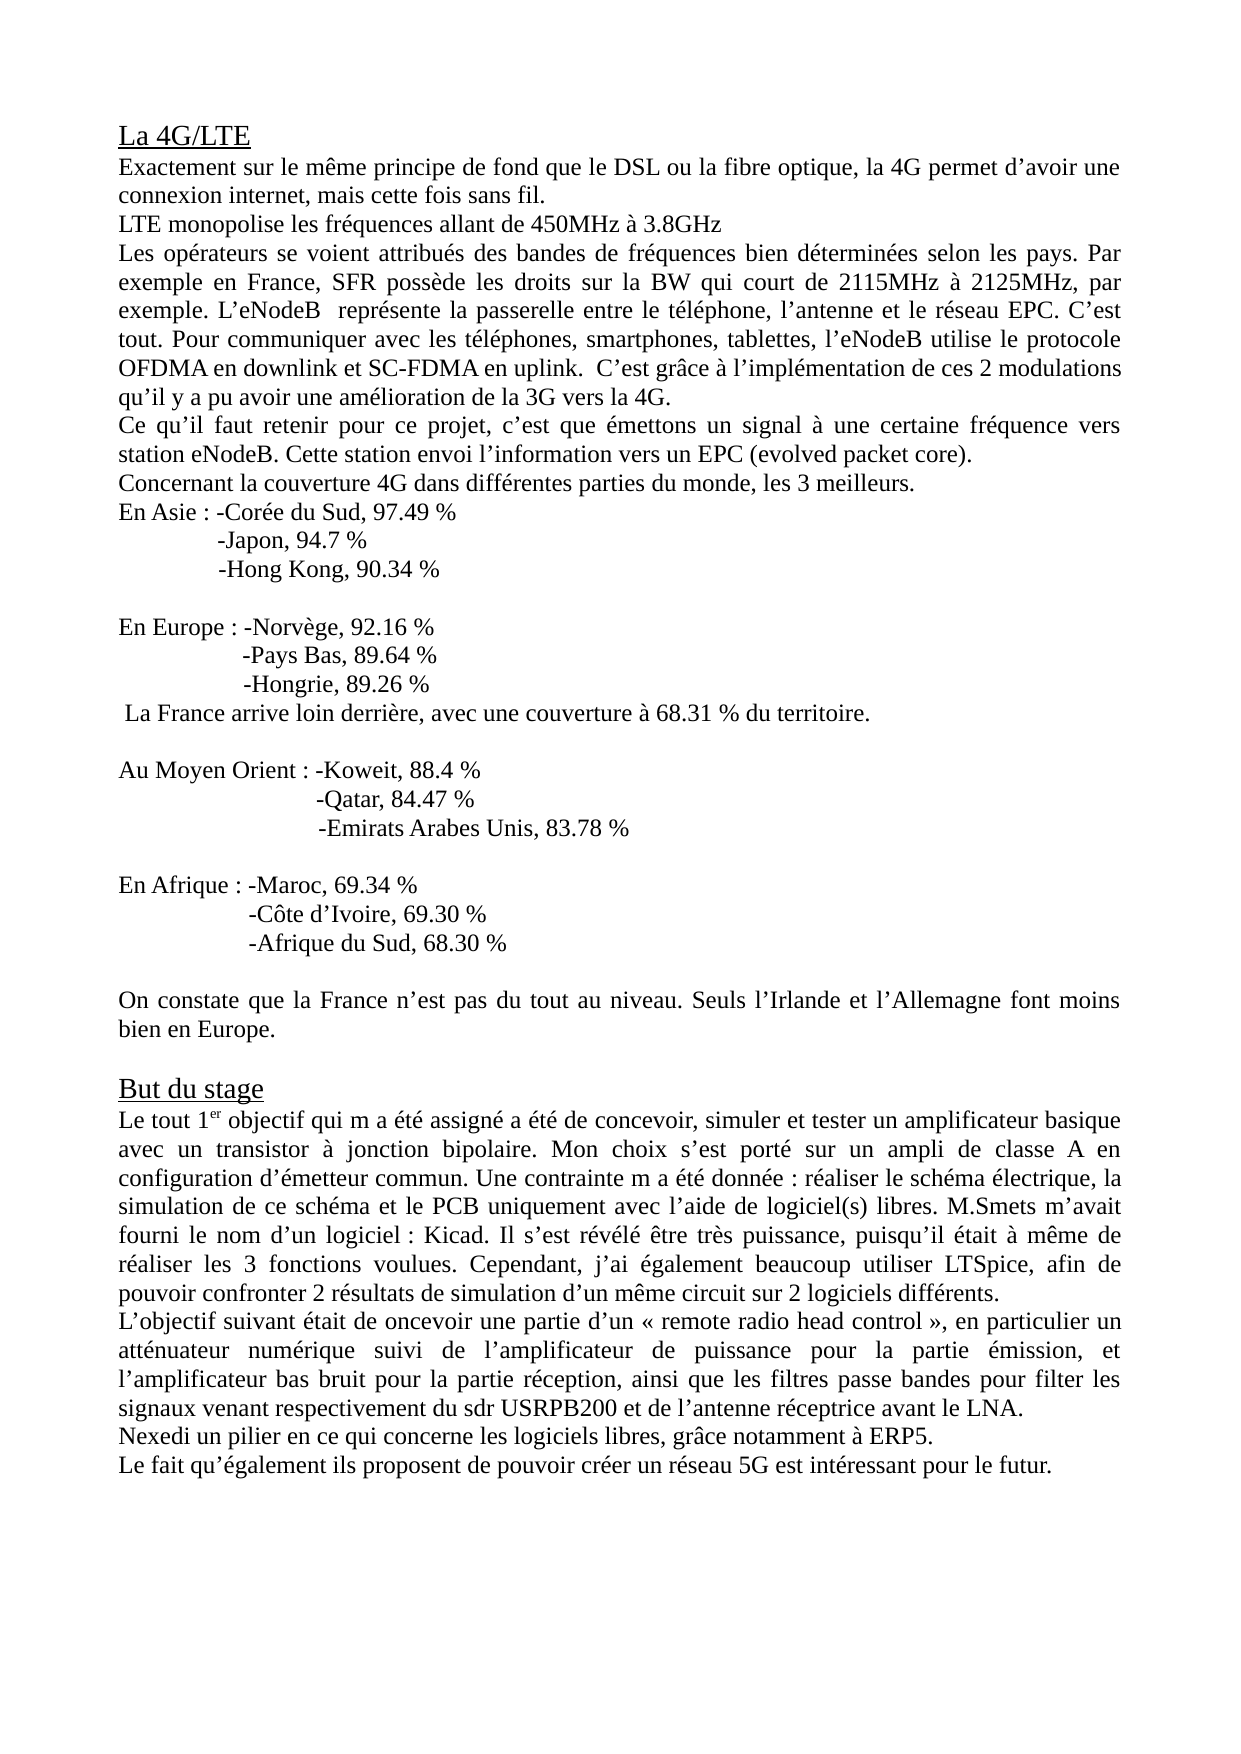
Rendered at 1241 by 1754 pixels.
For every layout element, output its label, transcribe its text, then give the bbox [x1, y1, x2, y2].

text LTE monopolise les fréquences allant de 450MHz à 3.8GHz [118, 209, 1122, 238]
text En Europe : -Norvège, 92.16 % [118, 612, 1122, 640]
text -Hong Kong, 90.34 % [118, 554, 1122, 583]
text -Emirats Arabes Unis, 83.78 % [118, 813, 1122, 842]
text Nexedi un pilier en ce qui concerne les logiciels libres, grâce notamment à ERP5. [118, 1421, 1122, 1450]
text But du stage [118, 1072, 1122, 1105]
text -Qatar, 84.47 % [118, 784, 1122, 813]
text Concernant la couverture 4G dans différentes parties du monde, les 3 meilleurs. [118, 468, 1122, 497]
text Exactement sur le même principe de fond que le DSL ou la fibre optique, la 4G permet d’avoir une connexion internet, mais cette fois sans fil. [118, 152, 1122, 209]
text -Pays Bas, 89.64 % [118, 640, 1122, 669]
text Les opérateurs se voient attribués des bandes de fréquences bien déterminées selon les pays. Par exemple en France, SFR possède les droits sur la BW qui court de 2115MHz à 2125MHz, par exemple. L’eNodeB représente la passerelle entre le téléphone, l’antenne et le réseau EPC. C’est tout. Pour communiquer avec les téléphones, smartphones, tablettes, l’eNodeB utilise le protocole OFDMA en downlink et SC-FDMA en uplink. C’est grâce à l’implémentation de ces 2 modulations qu’il y a pu avoir une amélioration de la 3G vers la 4G. [118, 238, 1122, 410]
text On constate que la France n’est pas du tout au niveau. Seuls l’Irlande et l’Allemagne font moins bien en Europe. [118, 985, 1122, 1043]
text -Japon, 94.7 % [118, 525, 1122, 554]
text -Hongrie, 89.26 % [118, 669, 1122, 698]
text -Côte d’Ivoire, 69.30 % [118, 899, 1122, 928]
text En Asie : -Corée du Sud, 97.49 % [118, 497, 1122, 525]
text Le fait qu’également ils proposent de pouvoir créer un réseau 5G est intéressant pour le futur. [118, 1450, 1122, 1479]
text Au Moyen Orient : -Koweit, 88.4 % [118, 755, 1122, 784]
text Ce qu’il faut retenir pour ce projet, c’est que émettons un signal à une certaine fréquence vers station eNodeB. Cette station envoi l’information vers un EPC (evolved packet core). [118, 410, 1122, 468]
text La France arrive loin derrière, avec une couverture à 68.31 % du territoire. [118, 698, 1122, 727]
text L’objectif suivant était de oncevoir une partie d’un « remote radio head control », en particulier un atténuateur numérique suivi de l’amplificateur de puissance pour la partie émission, et l’amplificateur bas bruit pour la partie réception, ainsi que les filtres passe bandes pour filter les signaux venant respectivement du sdr USRPB200 et de l’antenne réceptrice avant le LNA. [118, 1306, 1122, 1421]
text En Afrique : -Maroc, 69.34 % [118, 870, 1122, 899]
text Le tout 1er objectif qui m a été assigné a été de concevoir, simuler et tester un amplificateur basique avec un transistor à jonction bipolaire. Mon choix s’est porté sur un ampli de classe A en configuration d’émetteur commun. Une contrainte m a été donnée : réaliser le schéma électrique, la simulation de ce schéma et le PCB uniquement avec l’aide de logiciel(s) libres. M.Smets m’avait fourni le nom d’un logiciel : Kicad. Il s’est révélé être très puissance, puisqu’il était à même de réaliser les 3 fonctions voulues. Cependant, j’ai également beaucoup utiliser LTSpice, afin de pouvoir confronter 2 résultats de simulation d’un même circuit sur 2 logiciels différents. [118, 1105, 1122, 1306]
text -Afrique du Sud, 68.30 % [118, 928, 1122, 957]
text La 4G/LTE [118, 118, 1122, 152]
